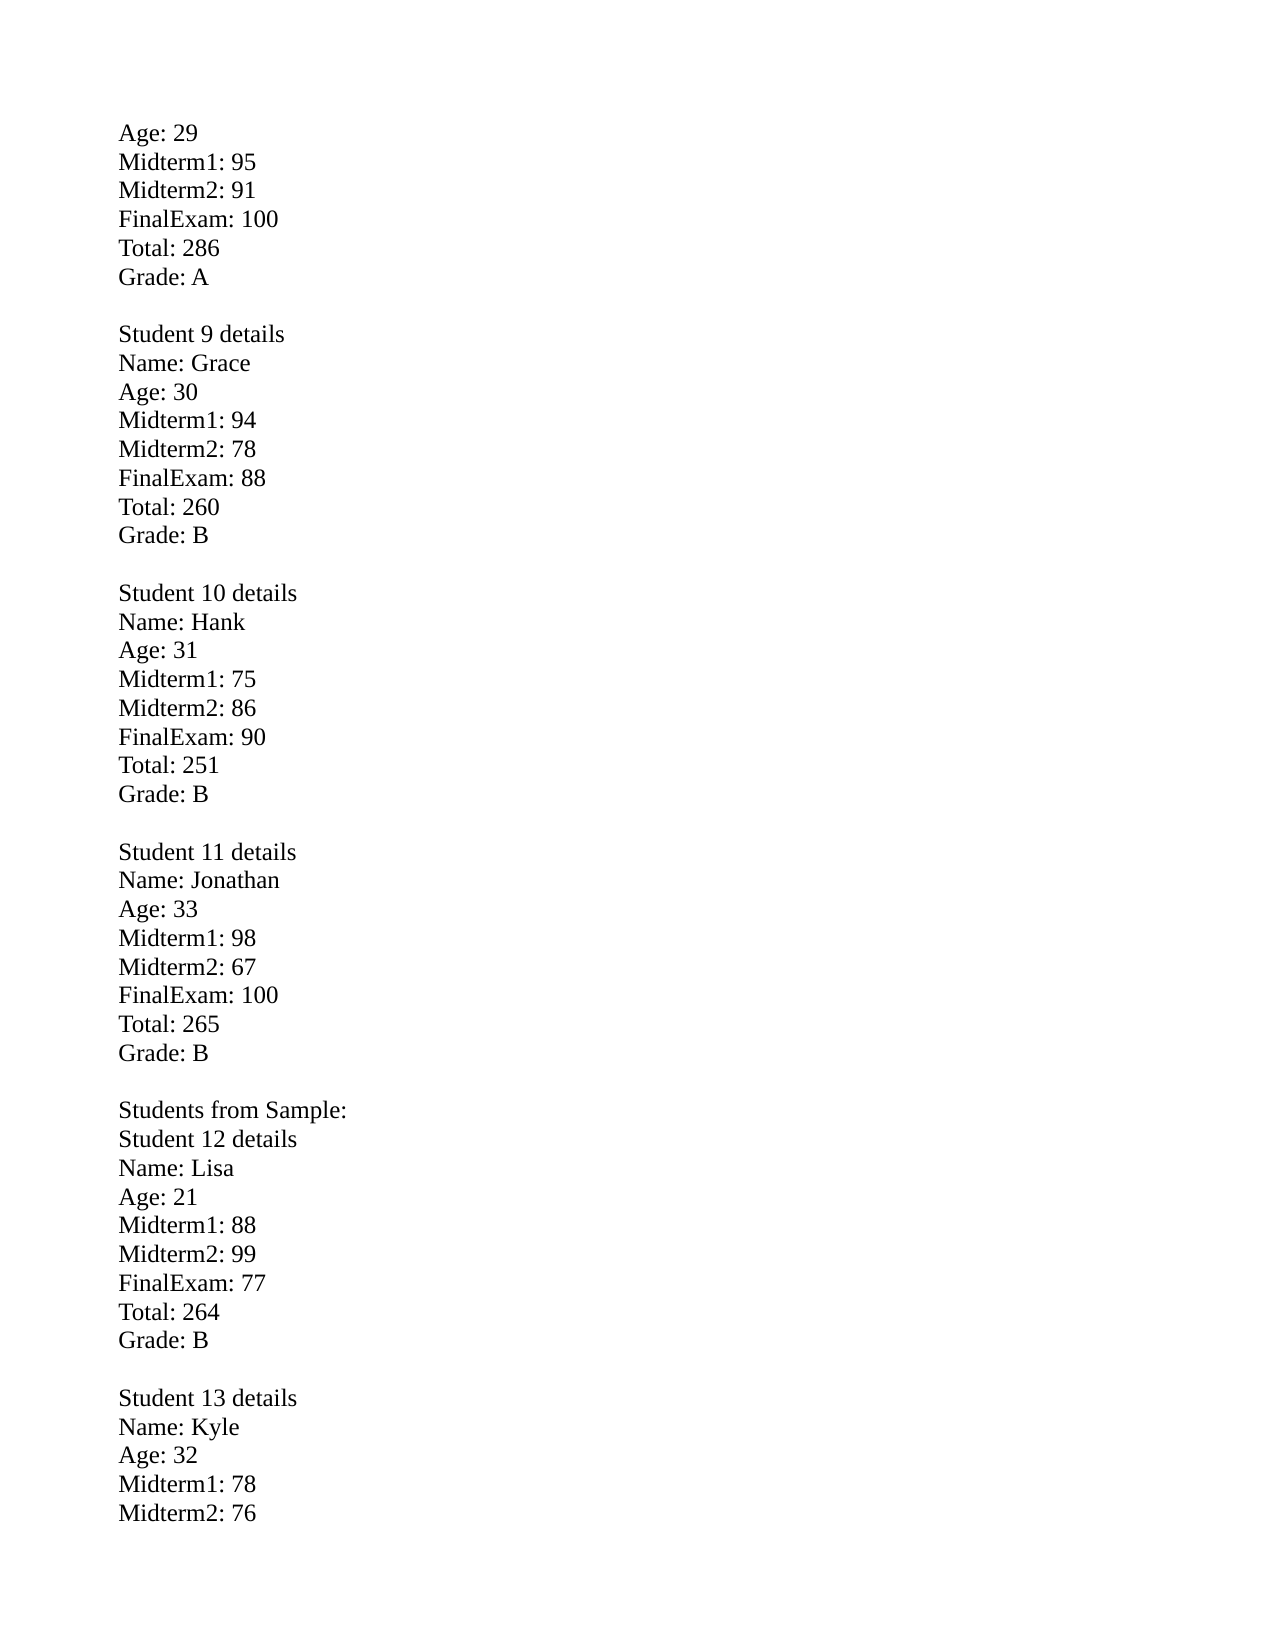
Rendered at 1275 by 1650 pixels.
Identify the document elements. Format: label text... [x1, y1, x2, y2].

text FinalExam: 90 [118, 722, 1157, 751]
text FinalExam: 77 [118, 1268, 1157, 1297]
text Student 9 details [118, 319, 1157, 348]
text Grade: B [118, 521, 1157, 549]
text Age: 29 [118, 118, 1157, 147]
text Grade: A [118, 262, 1157, 291]
text Midterm2: 99 [118, 1239, 1157, 1268]
text Midterm1: 98 [118, 923, 1157, 952]
text Midterm1: 75 [118, 664, 1157, 693]
text Total: 264 [118, 1297, 1157, 1326]
text Midterm2: 86 [118, 693, 1157, 722]
text Age: 30 [118, 377, 1157, 406]
text Name: Jonathan [118, 866, 1157, 894]
text Age: 21 [118, 1182, 1157, 1211]
text Name: Grace [118, 348, 1157, 377]
text FinalExam: 100 [118, 204, 1157, 233]
text Midterm2: 67 [118, 952, 1157, 981]
text Total: 286 [118, 233, 1157, 262]
text Grade: B [118, 1326, 1157, 1354]
text Midterm2: 76 [118, 1498, 1157, 1527]
text Total: 260 [118, 492, 1157, 521]
text Midterm2: 78 [118, 434, 1157, 463]
text Age: 32 [118, 1441, 1157, 1469]
text Age: 31 [118, 636, 1157, 664]
text Midterm1: 78 [118, 1469, 1157, 1498]
text Student 12 details [118, 1124, 1157, 1153]
text Total: 251 [118, 751, 1157, 779]
text Age: 33 [118, 894, 1157, 923]
text Name: Kyle [118, 1412, 1157, 1441]
text Total: 265 [118, 1009, 1157, 1038]
text Midterm1: 88 [118, 1211, 1157, 1239]
text Student 10 details [118, 578, 1157, 607]
text Student 11 details [118, 837, 1157, 866]
text Midterm1: 95 [118, 147, 1157, 176]
text Midterm1: 94 [118, 406, 1157, 434]
text Name: Lisa [118, 1153, 1157, 1182]
text FinalExam: 100 [118, 981, 1157, 1009]
text Name: Hank [118, 607, 1157, 636]
text Grade: B [118, 1038, 1157, 1067]
text Midterm2: 91 [118, 176, 1157, 204]
text Students from Sample: [118, 1096, 1157, 1124]
text Grade: B [118, 779, 1157, 808]
text Student 13 details [118, 1383, 1157, 1412]
text FinalExam: 88 [118, 463, 1157, 492]
